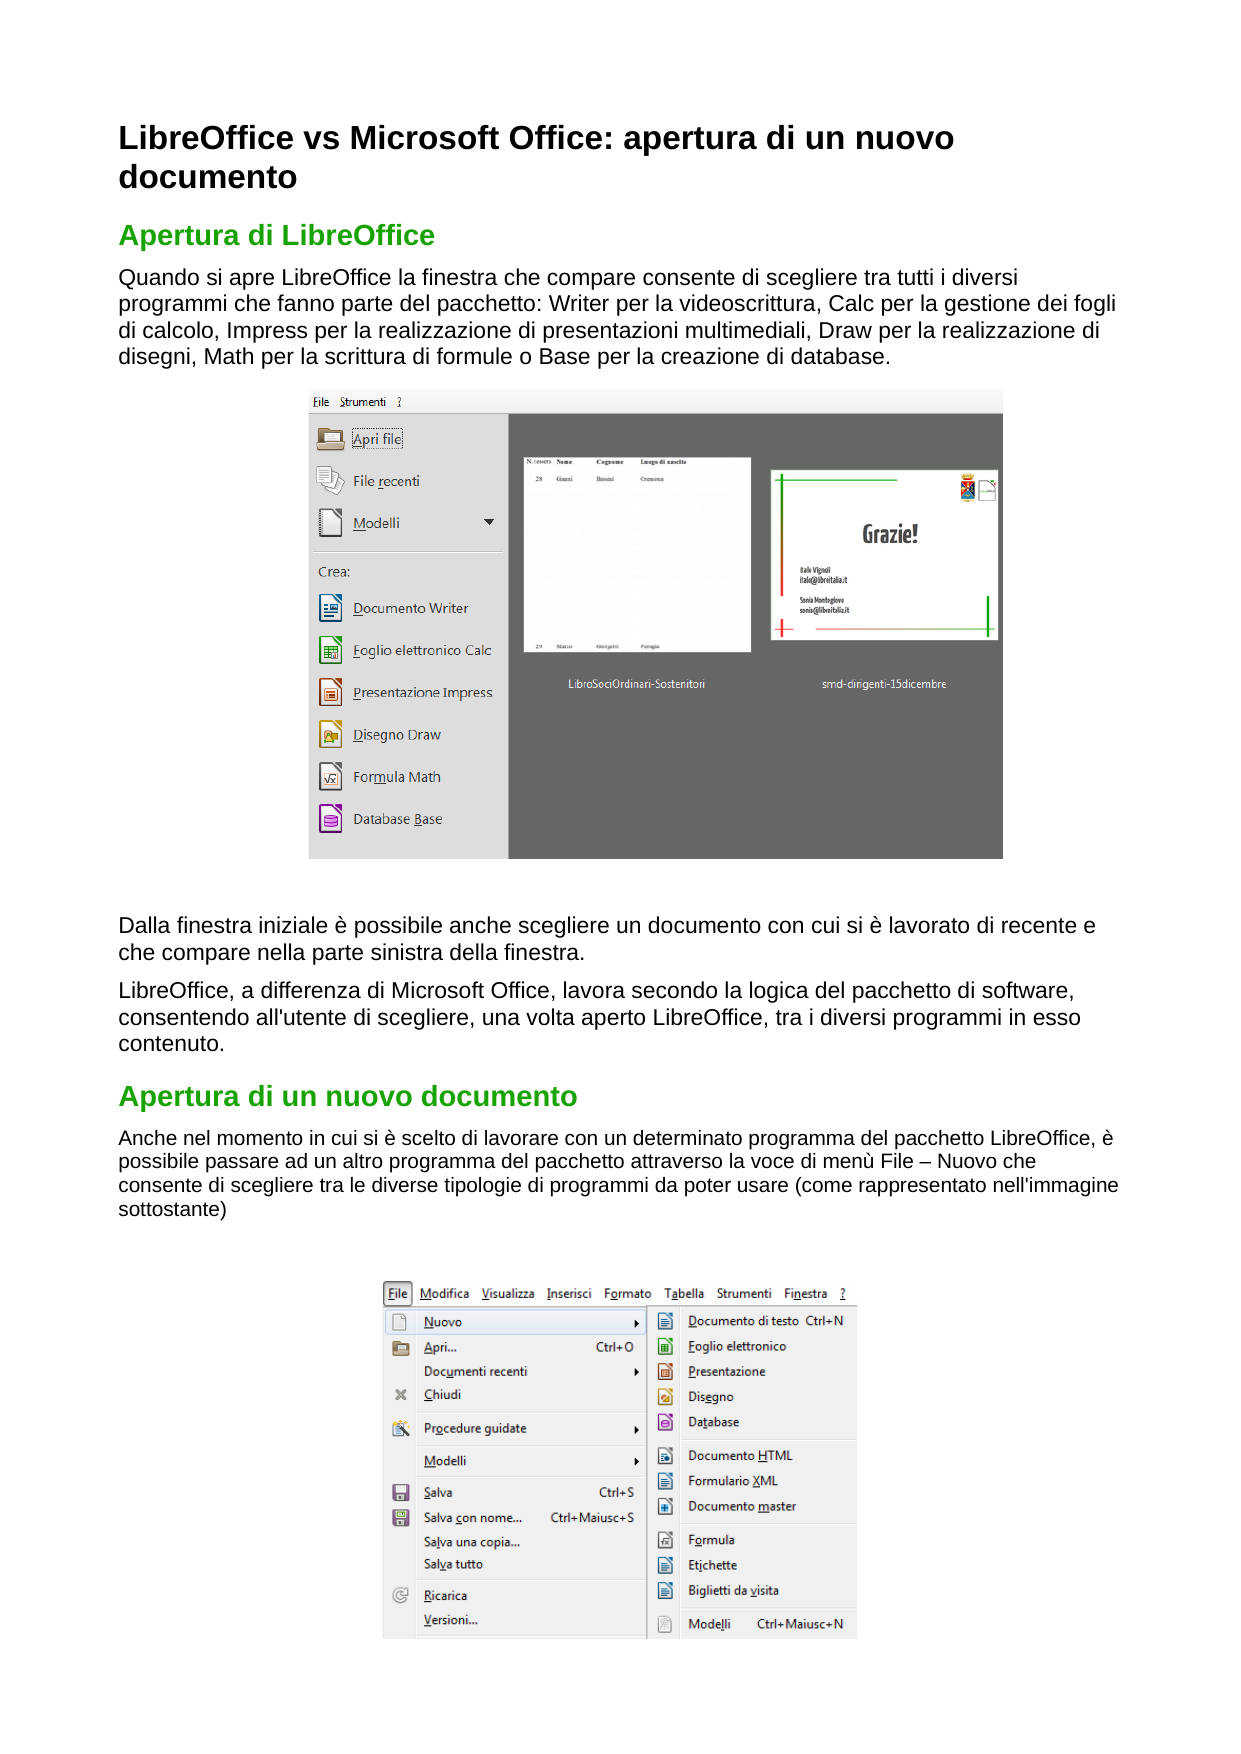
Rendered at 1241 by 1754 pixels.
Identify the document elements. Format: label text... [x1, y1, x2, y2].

picture [308, 389, 1003, 859]
picture [382, 1280, 858, 1639]
text Dalla finestra iniziale è possibile anche scegliere un documento con cui si è lavorato di recente e che compare nella parte sinistra della finestra. [118, 912, 1122, 965]
subtitle Apertura di un nuovo documento [118, 1079, 1122, 1113]
text LibreOffice vs Microsoft Office: apertura di un nuovo documento [118, 118, 1122, 195]
text Quando si apre LibreOffice la finestra che compare consente di scegliere tra tutti i diversi programmi che fanno parte del pacchetto: Writer per la videoscrittura, Calc per la gestione dei fogli di calcolo, Impress per la realizzazione di presentazioni multimediali, Draw per la realizzazione di disegni, Math per la scrittura di formule o Base per la creazione di database. [118, 264, 1122, 369]
text LibreOffice, a differenza di Microsoft Office, lavora secondo la logica del pacchetto di software, consentendo all'utente di scegliere, una volta aperto LibreOffice, tra i diversi programmi in esso contenuto. [118, 977, 1122, 1056]
text Anche nel momento in cui si è scelto di lavorare con un determinato programma del pacchetto LibreOffice, è possibile passare ad un altro programma del pacchetto attraverso la voce di menù File – Nuovo che consente di scegliere tra le diverse tipologie di programmi da poter usare (come rappresentato nell'immagine sottostante) [118, 1125, 1122, 1221]
subtitle Apertura di LibreOffice [118, 218, 1122, 252]
